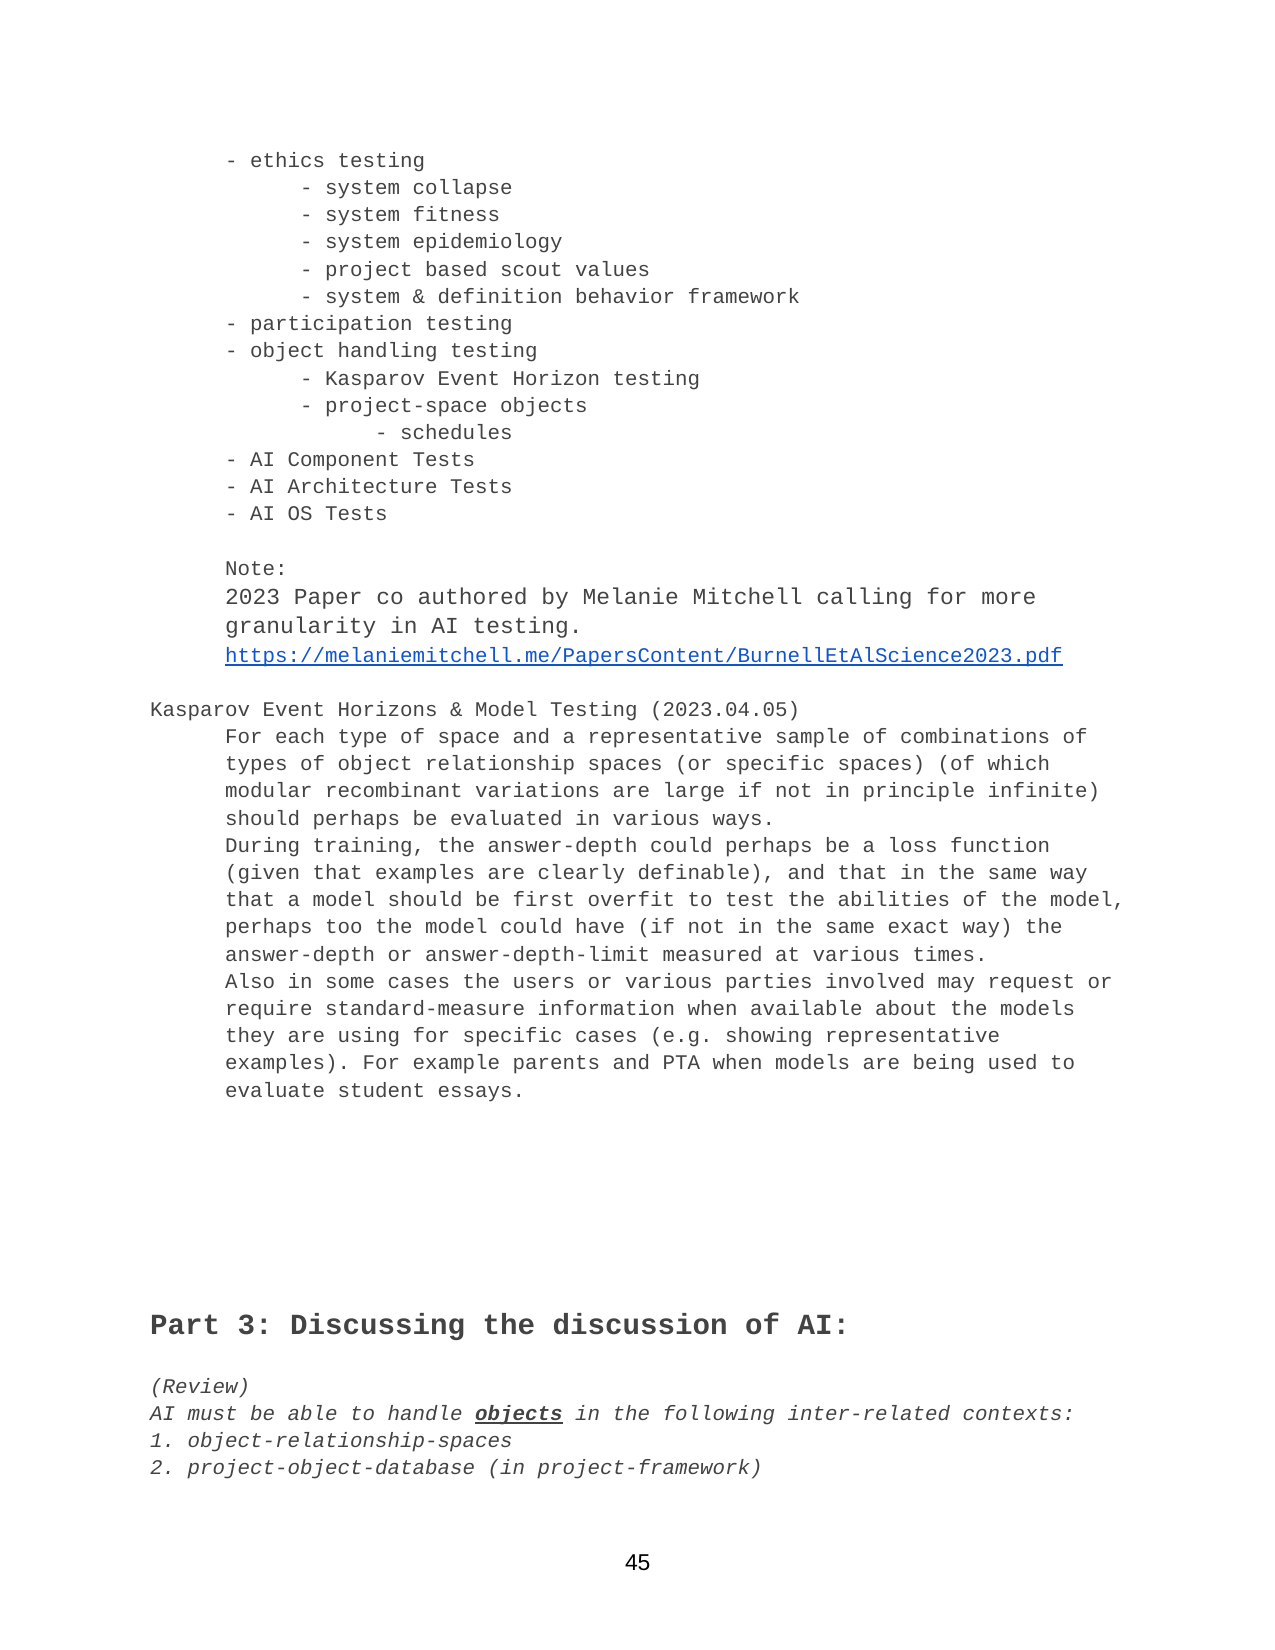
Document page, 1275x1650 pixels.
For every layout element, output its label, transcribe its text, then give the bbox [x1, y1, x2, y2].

text - object handling testing [225, 340, 1125, 364]
text https://melaniemitchell.me/PapersContent/BurnellEtAlScience2023.pdf [150, 644, 1125, 668]
text - system fitness [225, 204, 1125, 228]
text - system & definition behavior framework [225, 286, 1125, 309]
text - project based scout values [225, 259, 1125, 282]
text - system collapse [225, 177, 1125, 201]
text - project-space objects [225, 395, 1125, 418]
text should perhaps be evaluated in various ways. [225, 808, 1125, 831]
text - system epidemiology [225, 232, 1125, 255]
text 2. project-object-database (in project-framework) [150, 1457, 1125, 1481]
text Also in some cases the users or various parties involved may request or require standard-measure information when available about the models they are using for specific cases (e.g. showing representative examples). For example parents and PTA when models are being used to evaluate student essays. [225, 971, 1125, 1103]
text - AI Component Tests [225, 449, 1125, 473]
text Note: [225, 558, 1125, 581]
text - ethics testing [225, 150, 1125, 174]
text 1. object-relationship-spaces [150, 1430, 1125, 1454]
text - schedules [225, 422, 1125, 446]
text - participation testing [225, 313, 1125, 337]
text Part 3: Discussing the discussion of AI: [150, 1311, 1125, 1343]
text - AI OS Tests [225, 503, 1125, 527]
text AI must be able to handle objects in the following inter-related contexts: [150, 1403, 1125, 1426]
text Kasparov Event Horizons & Model Testing (2023.04.05) [150, 699, 1125, 723]
text 2023 Paper co authored by Melanie Mitchell calling for more granularity in AI testing. [225, 585, 1125, 641]
text (Review) [150, 1376, 1125, 1399]
text For each type of space and a representative sample of combinations of types of object relationship spaces (or specific spaces) (of which modular recombinant variations are large if not in principle infinite) [225, 726, 1125, 804]
text - AI Architecture Tests [225, 476, 1125, 500]
text - Kasparov Event Horizon testing [225, 367, 1125, 391]
text During training, the answer-depth could perhaps be a loss function (given that examples are clearly definable), and that in the same way that a model should be first overfit to test the abilities of the model, perhaps too the model could have (if not in the same exact way) the answer-depth or answer-depth-limit measured at various times. [225, 835, 1125, 967]
